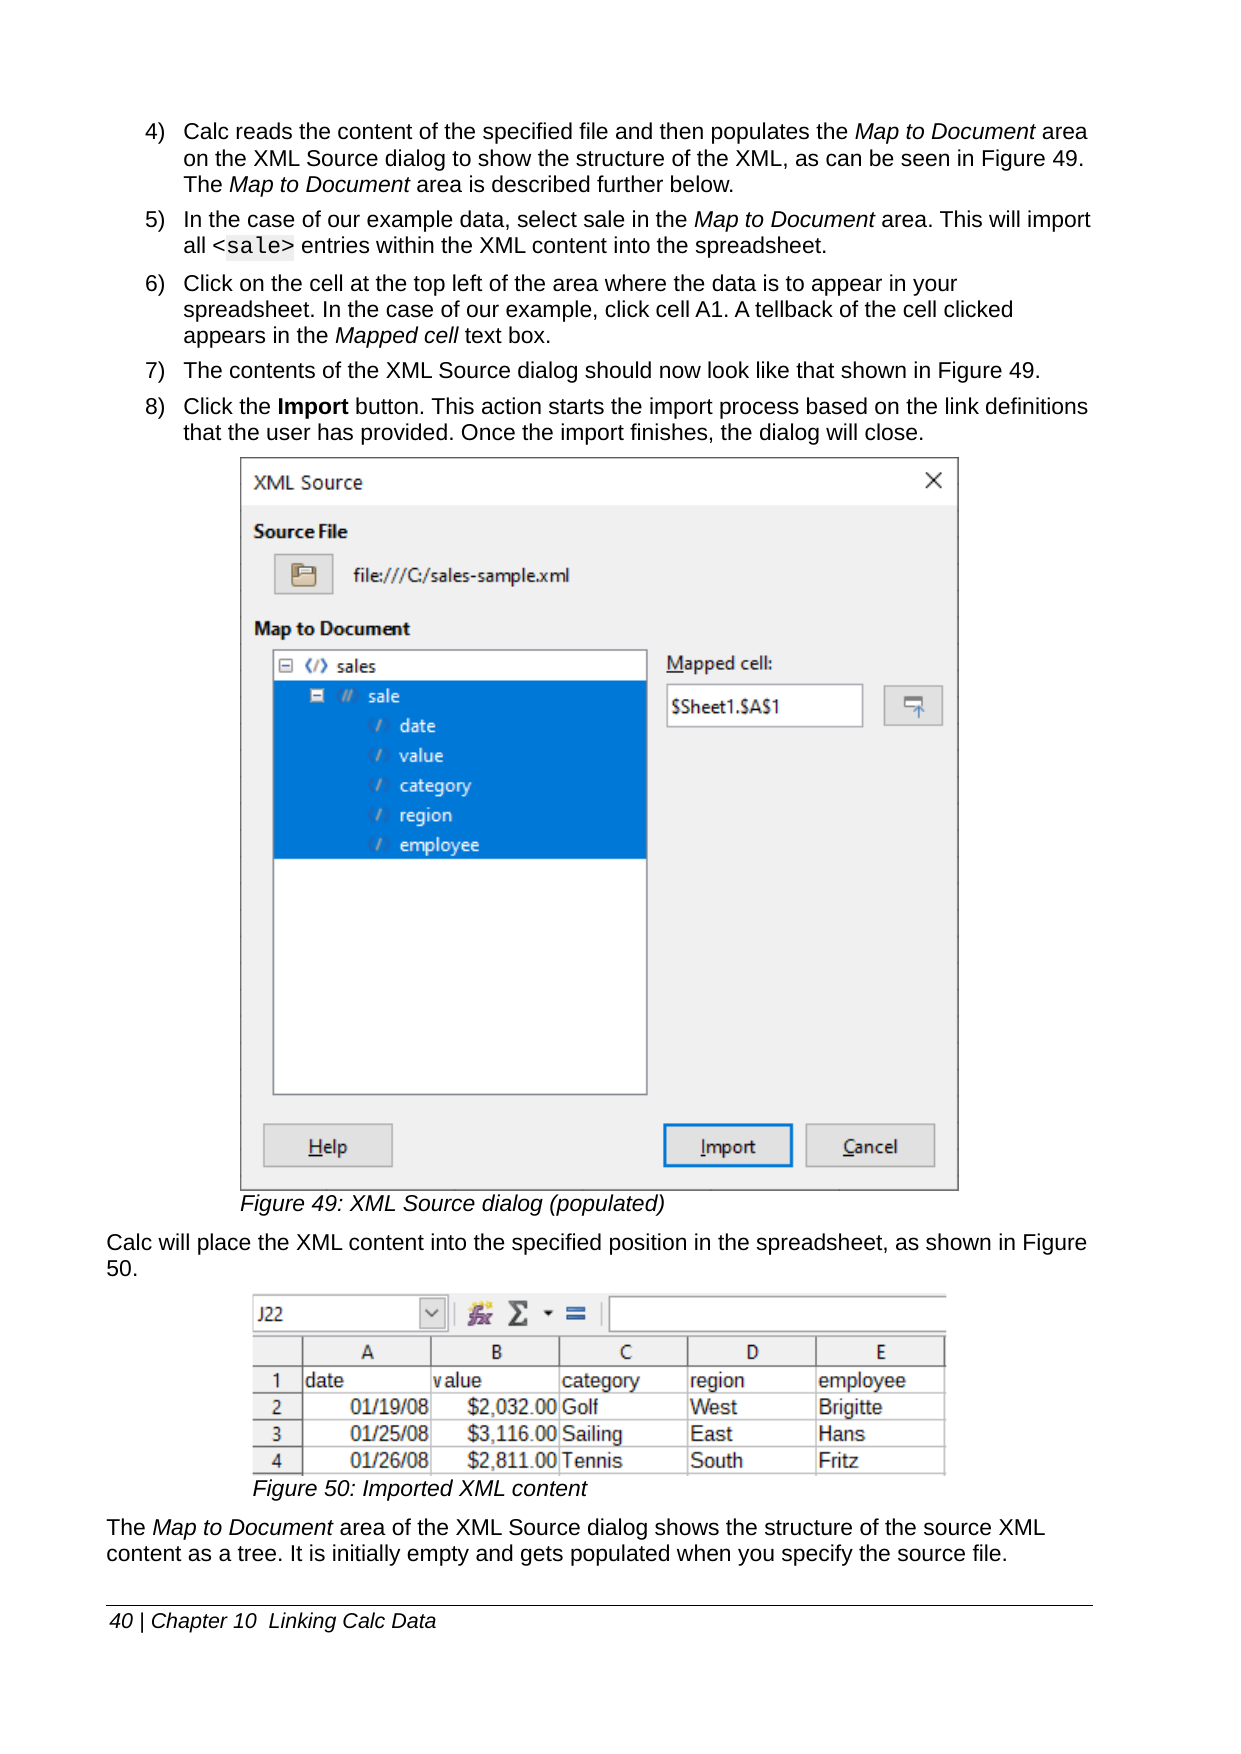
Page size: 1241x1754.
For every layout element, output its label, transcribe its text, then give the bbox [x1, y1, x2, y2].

list In the case of our example data, select sale in the Map to Document area. This will import all <sale> entries within the XML content into the spreadsheet. [165, 206, 1093, 261]
text The Map to Document area of the XML Source dialog shows the structure of the source XML content as a tree. It is initially empty and gets populated when you specify the source file. [106, 1513, 1093, 1566]
text Figure 49: XML Source dialog (populated) [240, 1191, 959, 1217]
list The contents of the XML Source dialog should now look like that shown in Figure 49. [165, 357, 1093, 384]
list Click on the cell at the top left of the area where the data is to appear in your spreadsheet. In the case of our example, click cell A1. A tellback of the cell clicked appears in the Mapped cell text box. [165, 269, 1093, 349]
picture [240, 457, 959, 1191]
text Figure 50: Imported XML content [252, 1476, 946, 1501]
list Click the Import button. This action starts the import process based on the link definitions that the user has provided. Once the import finishes, the dialog will close. [165, 393, 1093, 445]
picture [252, 1293, 947, 1476]
list Calc reads the content of the specified file and then populates the Map to Document area on the XML Source dialog to show the structure of the XML, as can be seen in Figure 49. The Map to Document area is described further below. [165, 118, 1093, 197]
text Calc will place the XML content into the specified position in the spreadsheet, as shown in Figure 50. [106, 1229, 1093, 1281]
